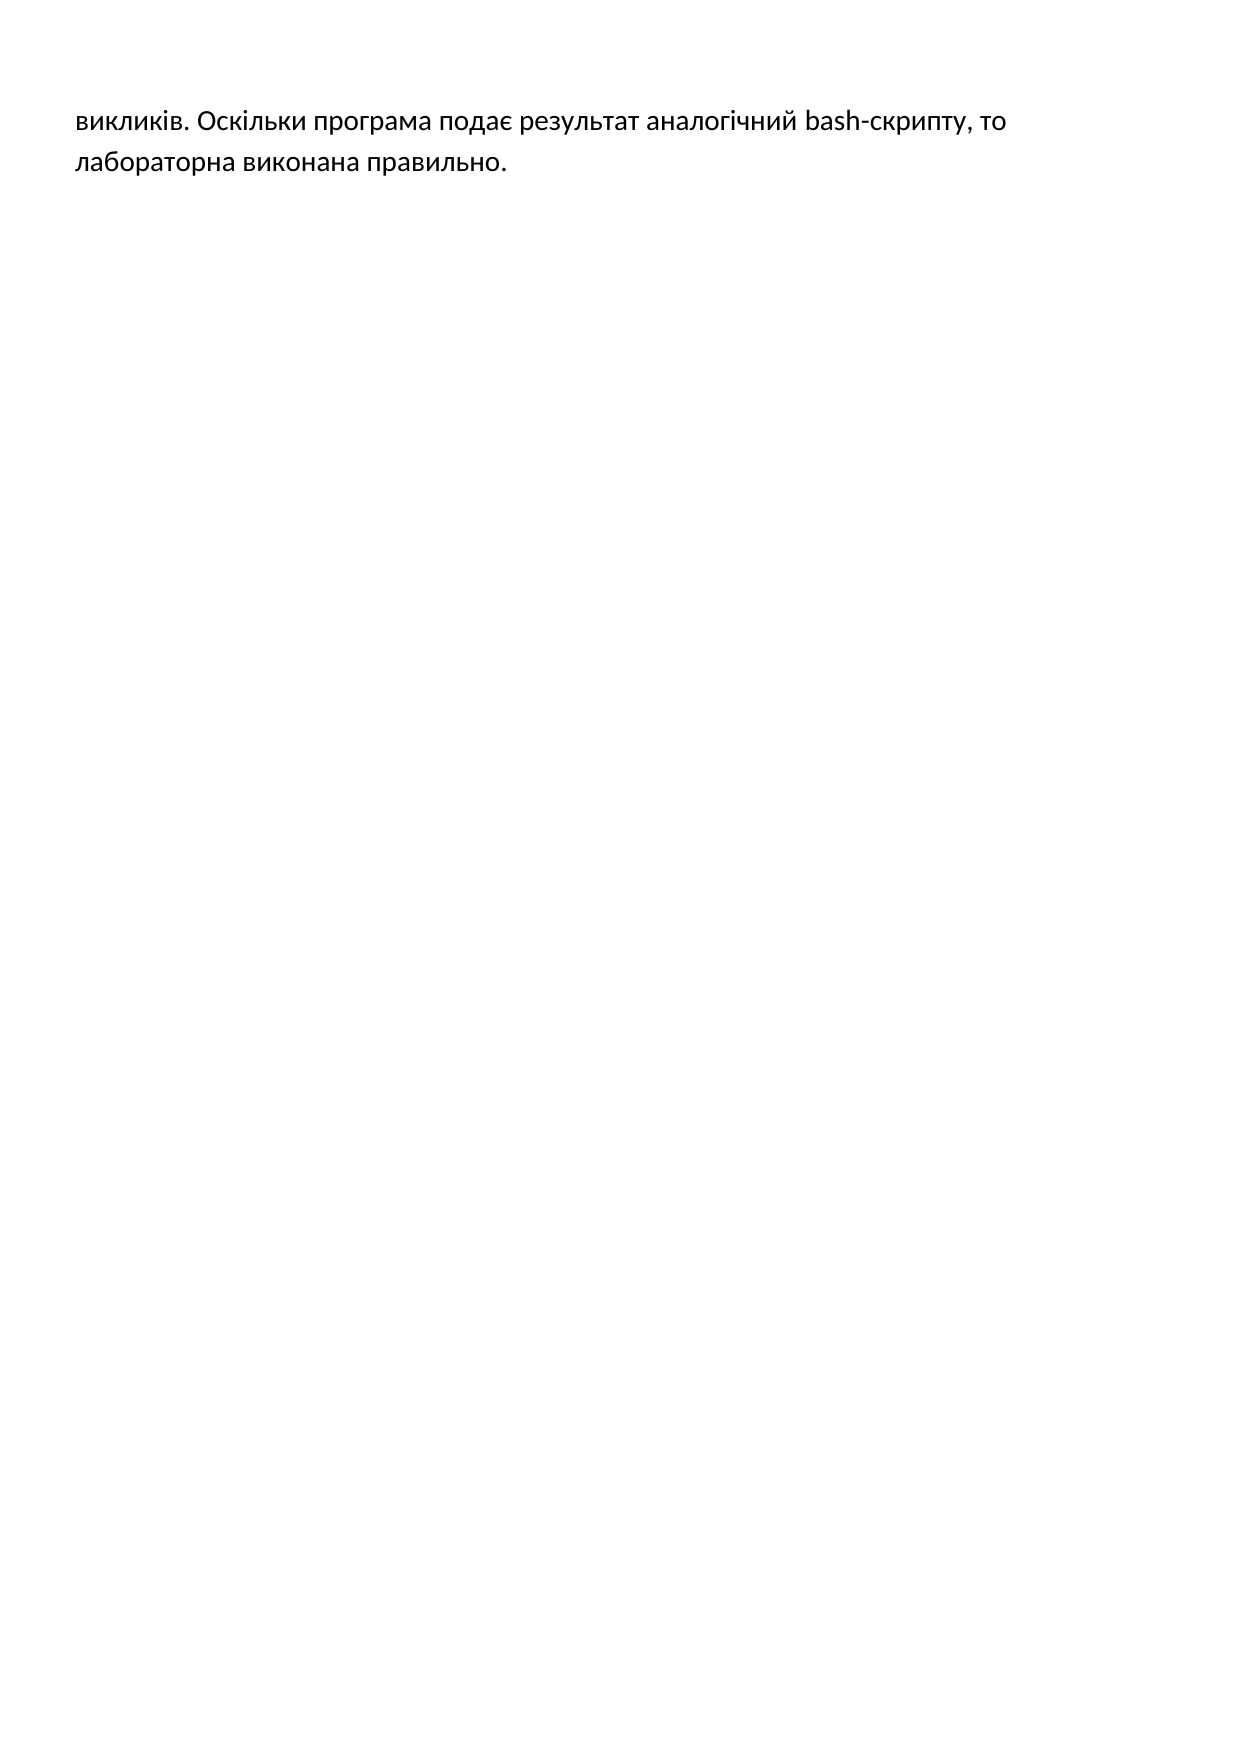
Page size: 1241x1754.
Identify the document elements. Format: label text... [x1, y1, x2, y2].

text викликів. Оскільки програма подає результат аналогічний bash-скрипту, то лабораторна виконана правильно. [75, 102, 1165, 178]
